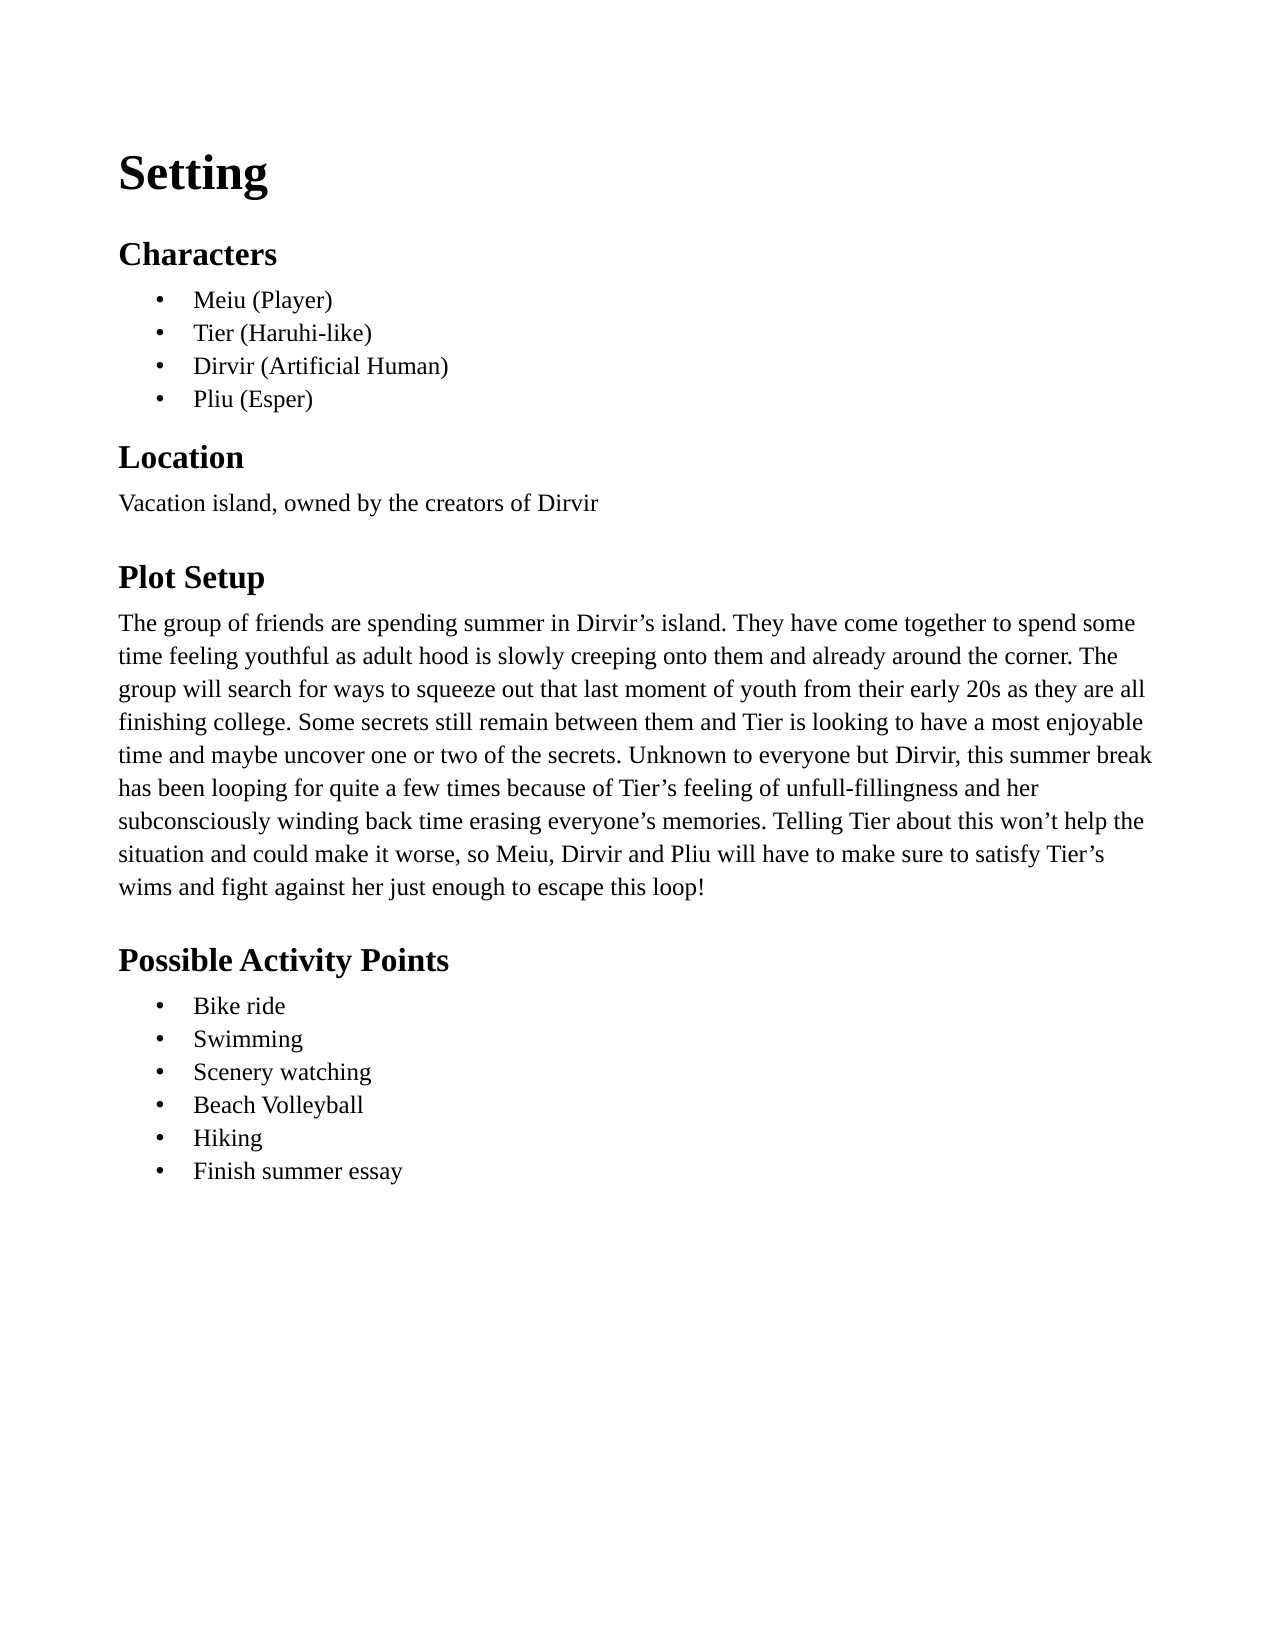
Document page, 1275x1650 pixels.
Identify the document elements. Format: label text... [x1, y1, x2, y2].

subtitle Characters [118, 234, 1157, 272]
list Pliu (Esper) [156, 384, 1157, 413]
list Beach Volleyball [156, 1090, 1157, 1119]
list Tier (Haruhi-like) [156, 318, 1157, 347]
subtitle Plot Setup [118, 557, 1157, 595]
list Dirvir (Artificial Human) [156, 351, 1157, 379]
subtitle Possible Activity Points [118, 940, 1157, 979]
subtitle Setting [118, 143, 1157, 201]
list Scenery watching [156, 1057, 1157, 1086]
text Vacation island, owned by the creators of Dirvir [118, 488, 1157, 517]
text The group of friends are spending summer in Dirvir’s island. They have come together to spend some time feeling youthful as adult hood is slowly creeping onto them and already around the corner. The group will search for ways to squeeze out that last moment of youth from their early 20s as they are all finishing college. Some secrets still remain between them and Tier is looking to have a most enjoyable time and maybe uncover one or two of the secrets. Unknown to everyone but Dirvir, this summer break has been looping for quite a few times because of Tier’s feeling of unfull-fillingness and her subconsciously winding back time erasing everyone’s memories. Telling Tier about this won’t help the situation and could make it worse, so Meiu, Dirvir and Pliu will have to make sure to satisfy Tier’s wims and fight against her just enough to escape this loop! [118, 608, 1157, 901]
list Swimming [156, 1024, 1157, 1053]
list Finish summer essay [156, 1156, 1157, 1185]
list Bike ride [156, 991, 1157, 1020]
list Meiu (Player) [156, 285, 1157, 313]
list Hiking [156, 1123, 1157, 1152]
subtitle Location [118, 438, 1157, 476]
